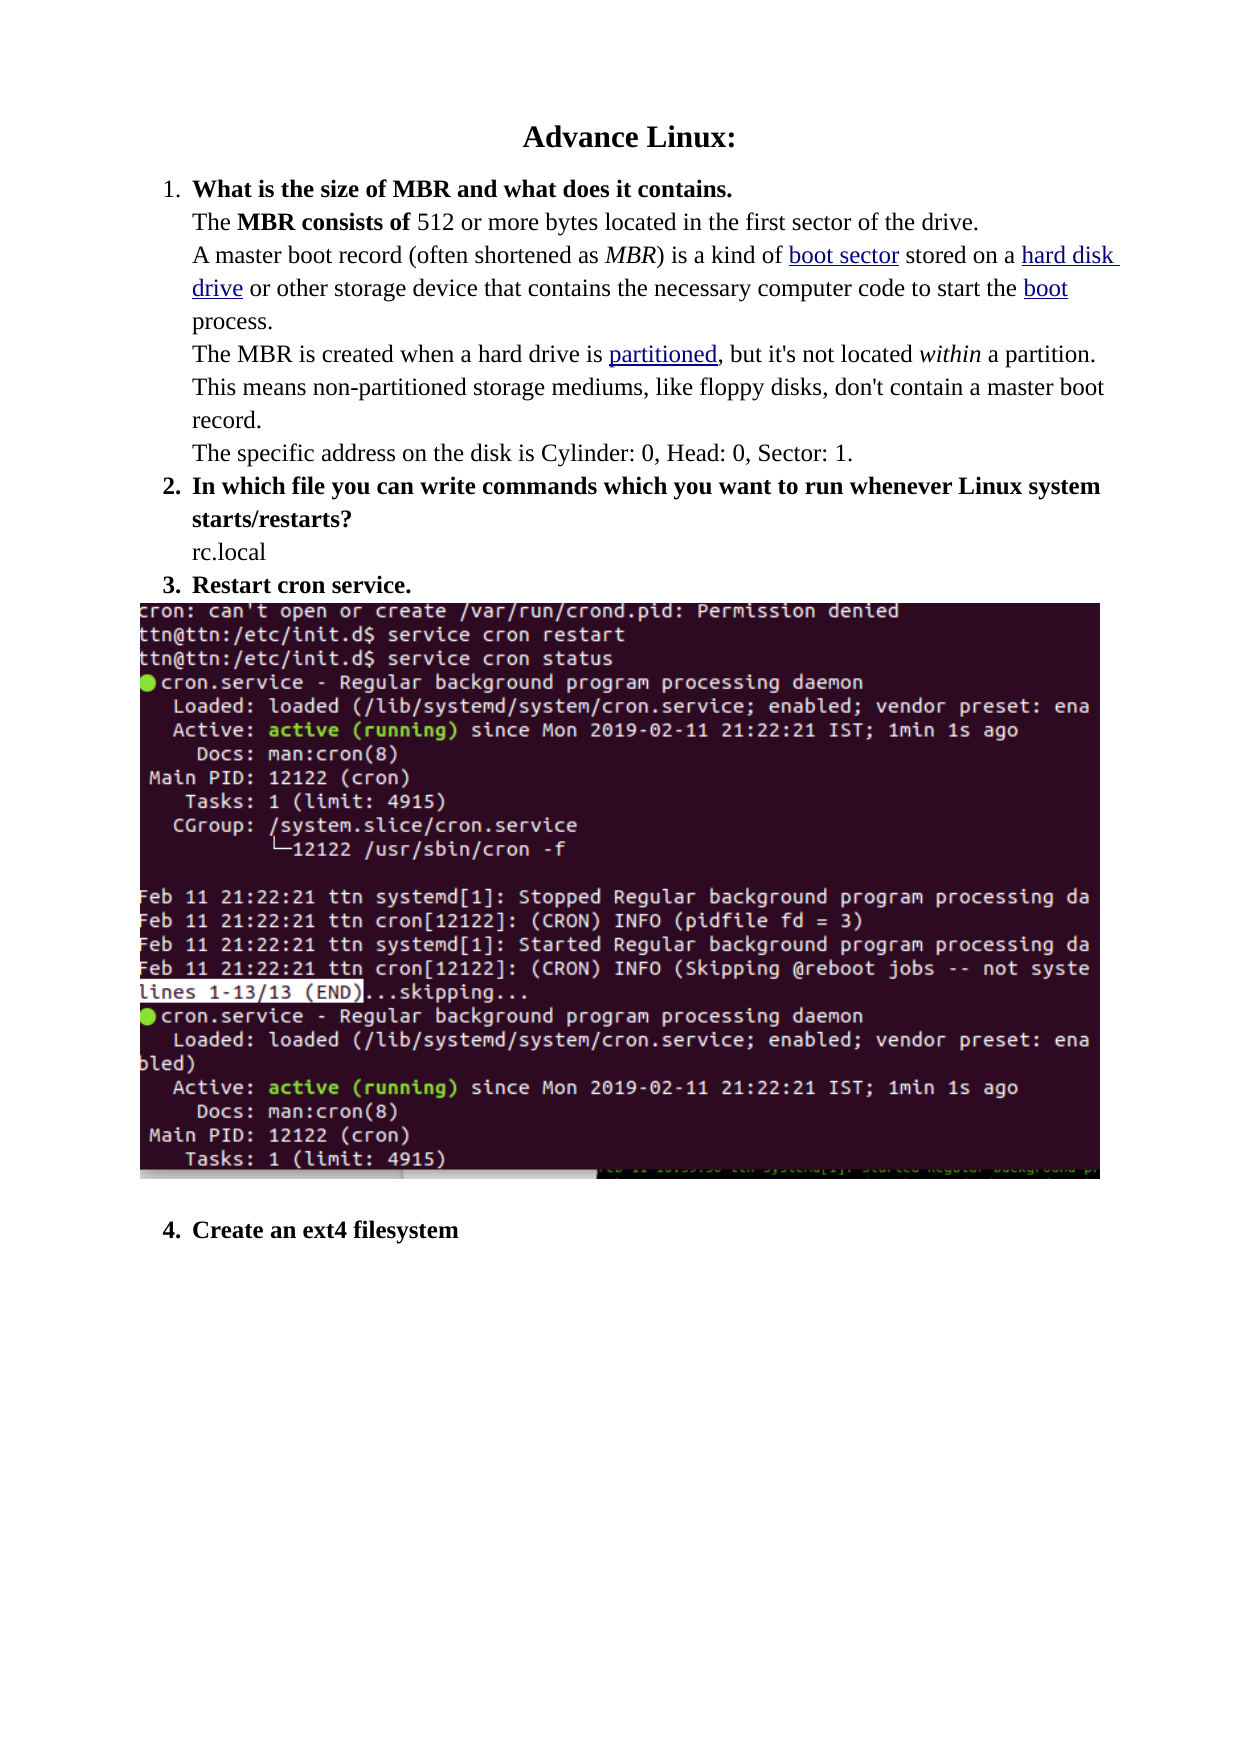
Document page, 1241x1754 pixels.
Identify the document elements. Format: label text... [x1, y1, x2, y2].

list What is the size of MBR and what does it contains. [162, 174, 1122, 203]
list A master boot record (often shortened as MBR) is a kind of boot sector stored on a hard disk drive or other storage device that contains the necessary computer code to start the boot process. [162, 240, 1122, 335]
picture [140, 603, 1100, 1179]
text Advance Linux: [118, 118, 1122, 154]
list The MBR consists of 512 or more bytes located in the first sector of the drive. [162, 207, 1122, 236]
list In which file you can write commands which you want to run whenever Linux system starts/restarts? [162, 471, 1122, 533]
list Restart cron service. [162, 570, 1122, 599]
list rc.local [162, 537, 1122, 566]
list Create an ext4 filesystem [162, 1216, 1122, 1244]
list The specific address on the disk is Cylinder: 0, Head: 0, Sector: 1. [162, 438, 1122, 467]
list The MBR is created when a hard drive is partitioned, but it's not located within a partition. This means non-partitioned storage mediums, like floppy disks, don't contain a master boot record. [162, 339, 1122, 434]
